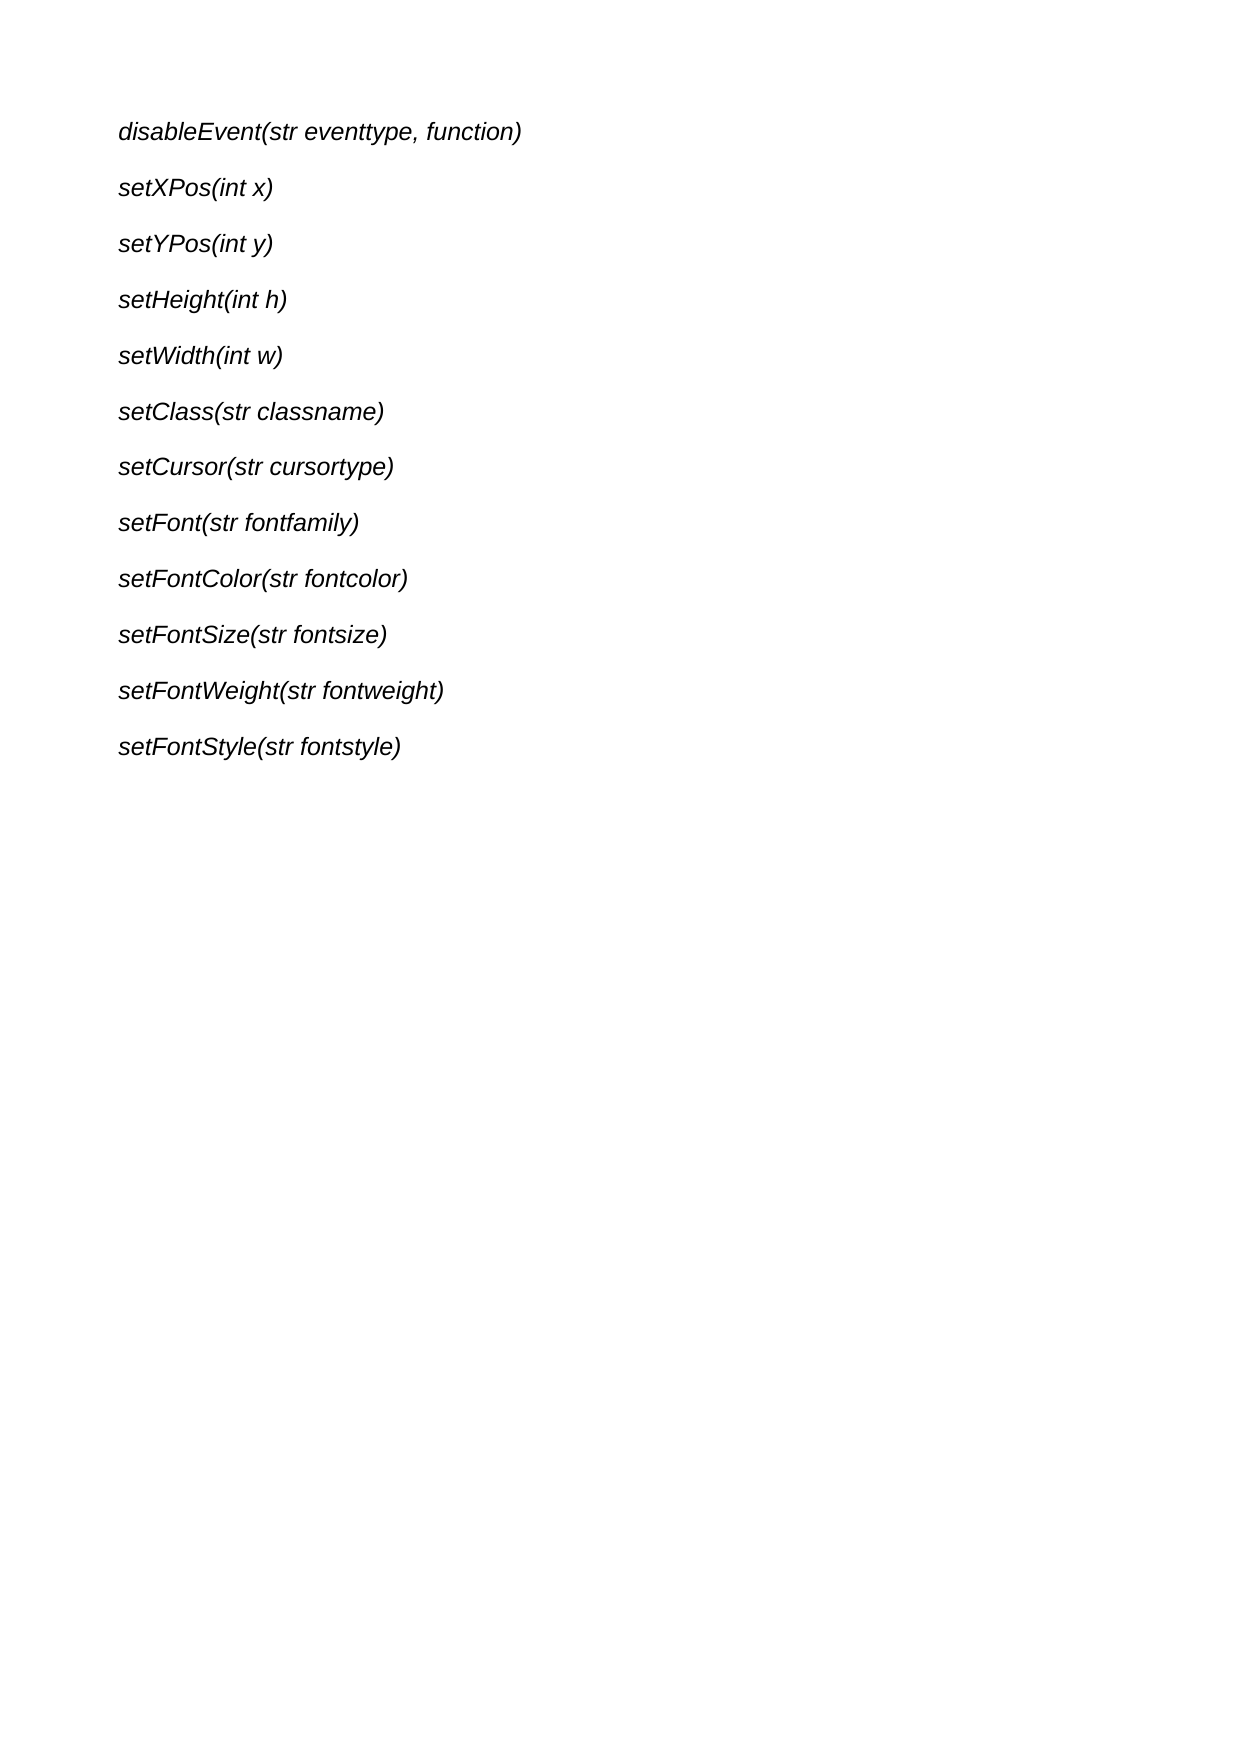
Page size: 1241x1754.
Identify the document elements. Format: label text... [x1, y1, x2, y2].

text setFontWeight(str fontweight) [118, 676, 1122, 704]
text setFontSize(str fontsize) [118, 621, 1122, 648]
text setYPos(int y) [118, 230, 1122, 258]
text setFont(str fontfamily) [118, 509, 1122, 537]
text setFontColor(str fontcolor) [118, 565, 1122, 593]
text setHeight(int h) [118, 286, 1122, 313]
text setWidth(int w) [118, 341, 1122, 369]
text disableEvent(str eventtype, function) [118, 118, 1122, 146]
text setClass(str classname) [118, 397, 1122, 425]
text setCursor(str cursortype) [118, 453, 1122, 481]
text setFontStyle(str fontstyle) [118, 732, 1122, 760]
text setXPos(int x) [118, 174, 1122, 202]
